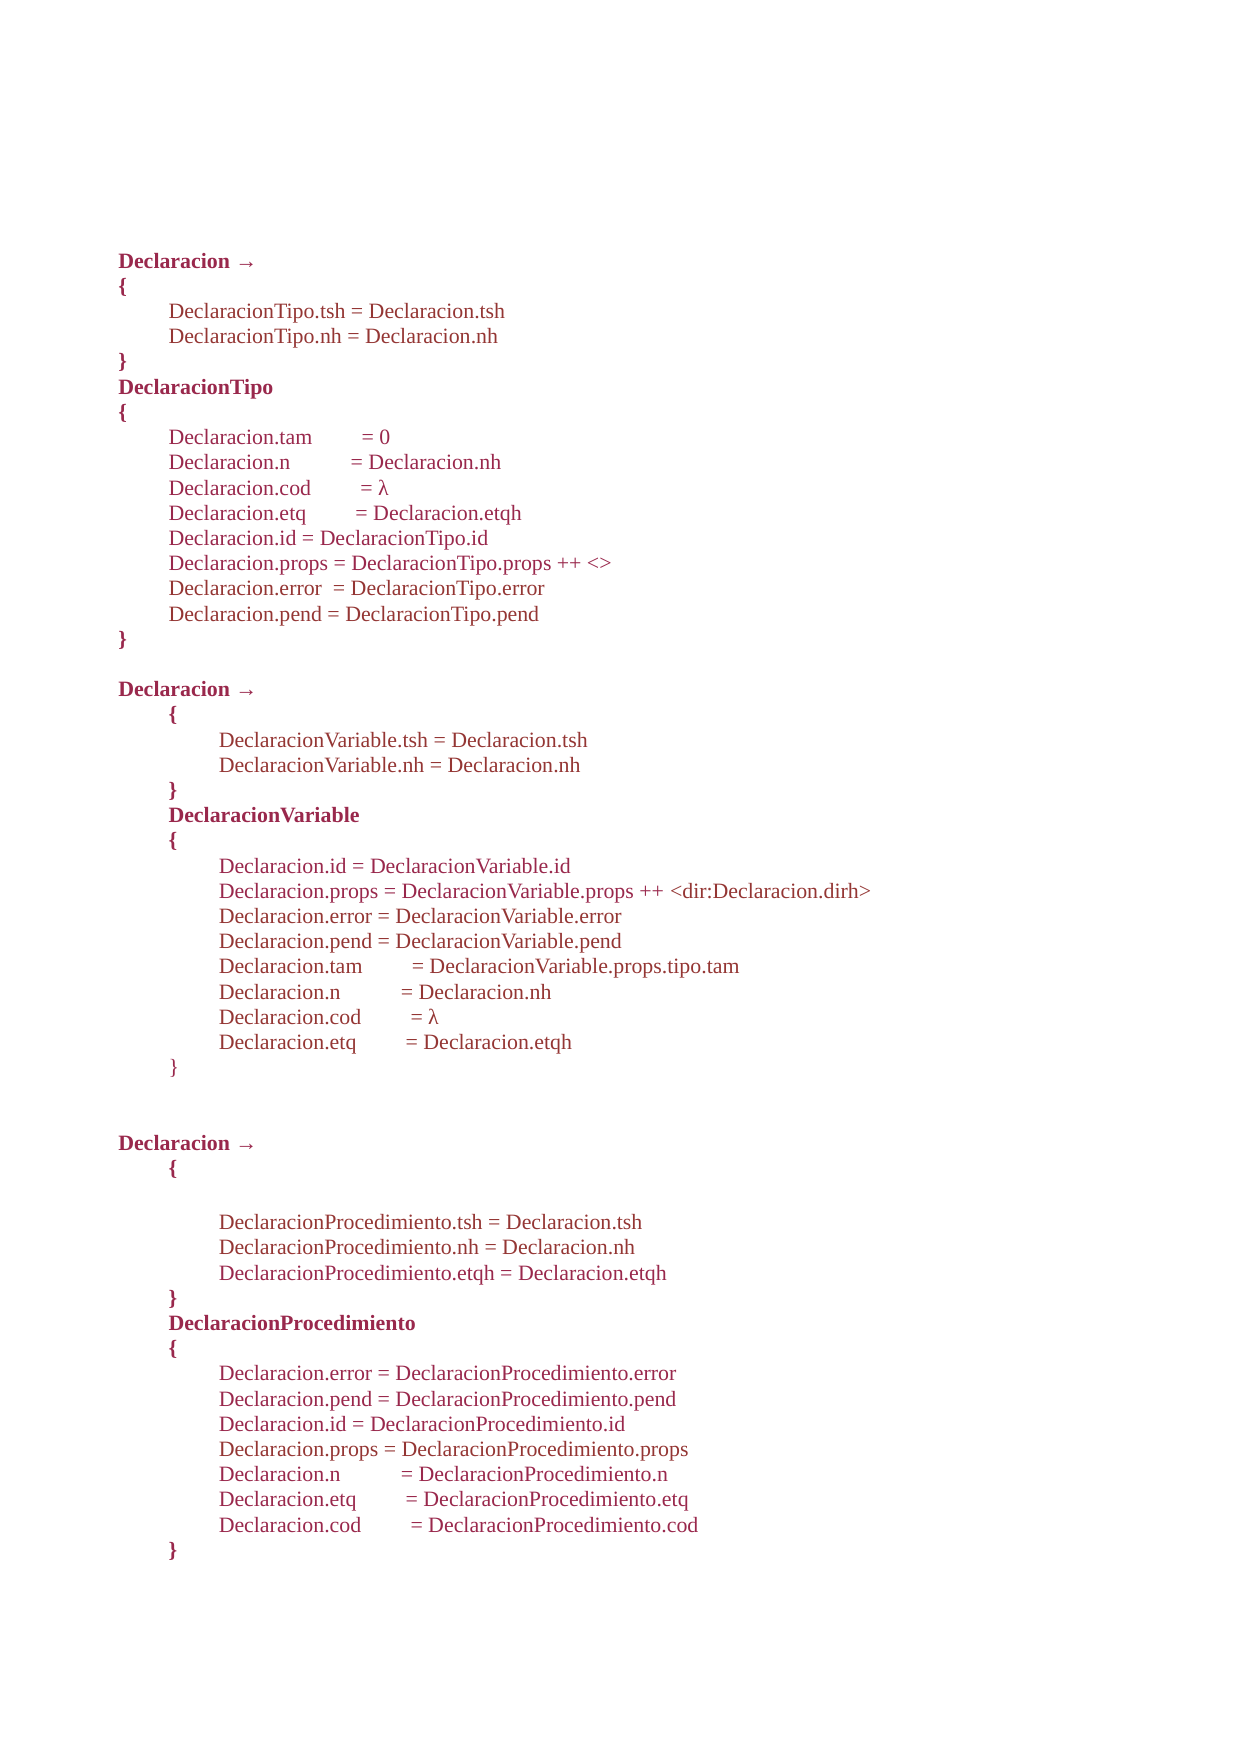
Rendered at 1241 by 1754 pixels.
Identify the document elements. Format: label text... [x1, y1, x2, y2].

text } [168, 1285, 1122, 1310]
text Declaracion.n = Declaracion.nh [168, 979, 1122, 1004]
text Declaracion.etq = Declaracion.etqh [168, 1029, 1122, 1054]
text Declaracion.etq = Declaracion.etqh [118, 500, 1122, 525]
text DeclaracionTipo.tsh = Declaracion.tsh [118, 298, 1122, 323]
text { [168, 701, 1122, 727]
text Declaracion.etq = DeclaracionProcedimiento.etq [168, 1486, 1122, 1512]
text } [168, 1537, 1122, 1562]
text DeclaracionProcedimiento.nh = Declaracion.nh [168, 1234, 1122, 1259]
text { [168, 1335, 1122, 1360]
text Declaracion.error = DeclaracionTipo.error [118, 575, 1122, 601]
text Declaracion.pend = DeclaracionProcedimiento.pend [168, 1386, 1122, 1411]
text Declaracion.tam = 0 [118, 424, 1122, 449]
text Declaracion.id = DeclaracionTipo.id [118, 525, 1122, 550]
text } [118, 626, 1122, 651]
text } [168, 777, 1122, 802]
text { [168, 827, 1122, 853]
text Declaracion.cod = λ [118, 474, 1122, 500]
text DeclaracionProcedimiento.tsh = Declaracion.tsh [168, 1209, 1122, 1234]
text Declaracion.id = DeclaracionVariable.id [168, 853, 1122, 878]
text Declaracion.props = DeclaracionProcedimiento.props [168, 1436, 1122, 1461]
text Declaracion → [118, 676, 1122, 701]
text Declaracion.pend = DeclaracionTipo.pend [118, 601, 1122, 626]
text Declaracion.cod = λ [168, 1004, 1122, 1029]
text } [168, 1054, 1122, 1079]
text Declaracion.n = DeclaracionProcedimiento.n [168, 1461, 1122, 1486]
text Declaracion.props = DeclaracionTipo.props ++ <> [118, 550, 1122, 575]
text DeclaracionProcedimiento.etqh = Declaracion.etqh [168, 1259, 1122, 1285]
text } [118, 348, 1122, 374]
text DeclaracionVariable [168, 802, 1122, 827]
text DeclaracionProcedimiento [168, 1310, 1122, 1335]
text { [168, 1155, 1122, 1180]
text Declaracion.props = DeclaracionVariable.props ++ <dir:Declaracion.dirh> [168, 878, 1122, 903]
text Declaracion.n = Declaracion.nh [118, 449, 1122, 474]
text Declaracion.error = DeclaracionVariable.error [168, 903, 1122, 928]
text Declaracion → [118, 248, 1122, 273]
text Declaracion.tam = DeclaracionVariable.props.tipo.tam [168, 953, 1122, 979]
text { [118, 273, 1122, 298]
text Declaracion.pend = DeclaracionVariable.pend [168, 928, 1122, 953]
text DeclaracionTipo [118, 374, 1122, 399]
text DeclaracionVariable.nh = Declaracion.nh [168, 752, 1122, 777]
text Declaracion → [118, 1130, 1122, 1155]
text { [118, 399, 1122, 424]
text DeclaracionVariable.tsh = Declaracion.tsh [168, 727, 1122, 752]
text Declaracion.error = DeclaracionProcedimiento.error [168, 1360, 1122, 1386]
text DeclaracionTipo.nh = Declaracion.nh [118, 323, 1122, 348]
text Declaracion.id = DeclaracionProcedimiento.id [168, 1411, 1122, 1436]
text Declaracion.cod = DeclaracionProcedimiento.cod [168, 1512, 1122, 1537]
